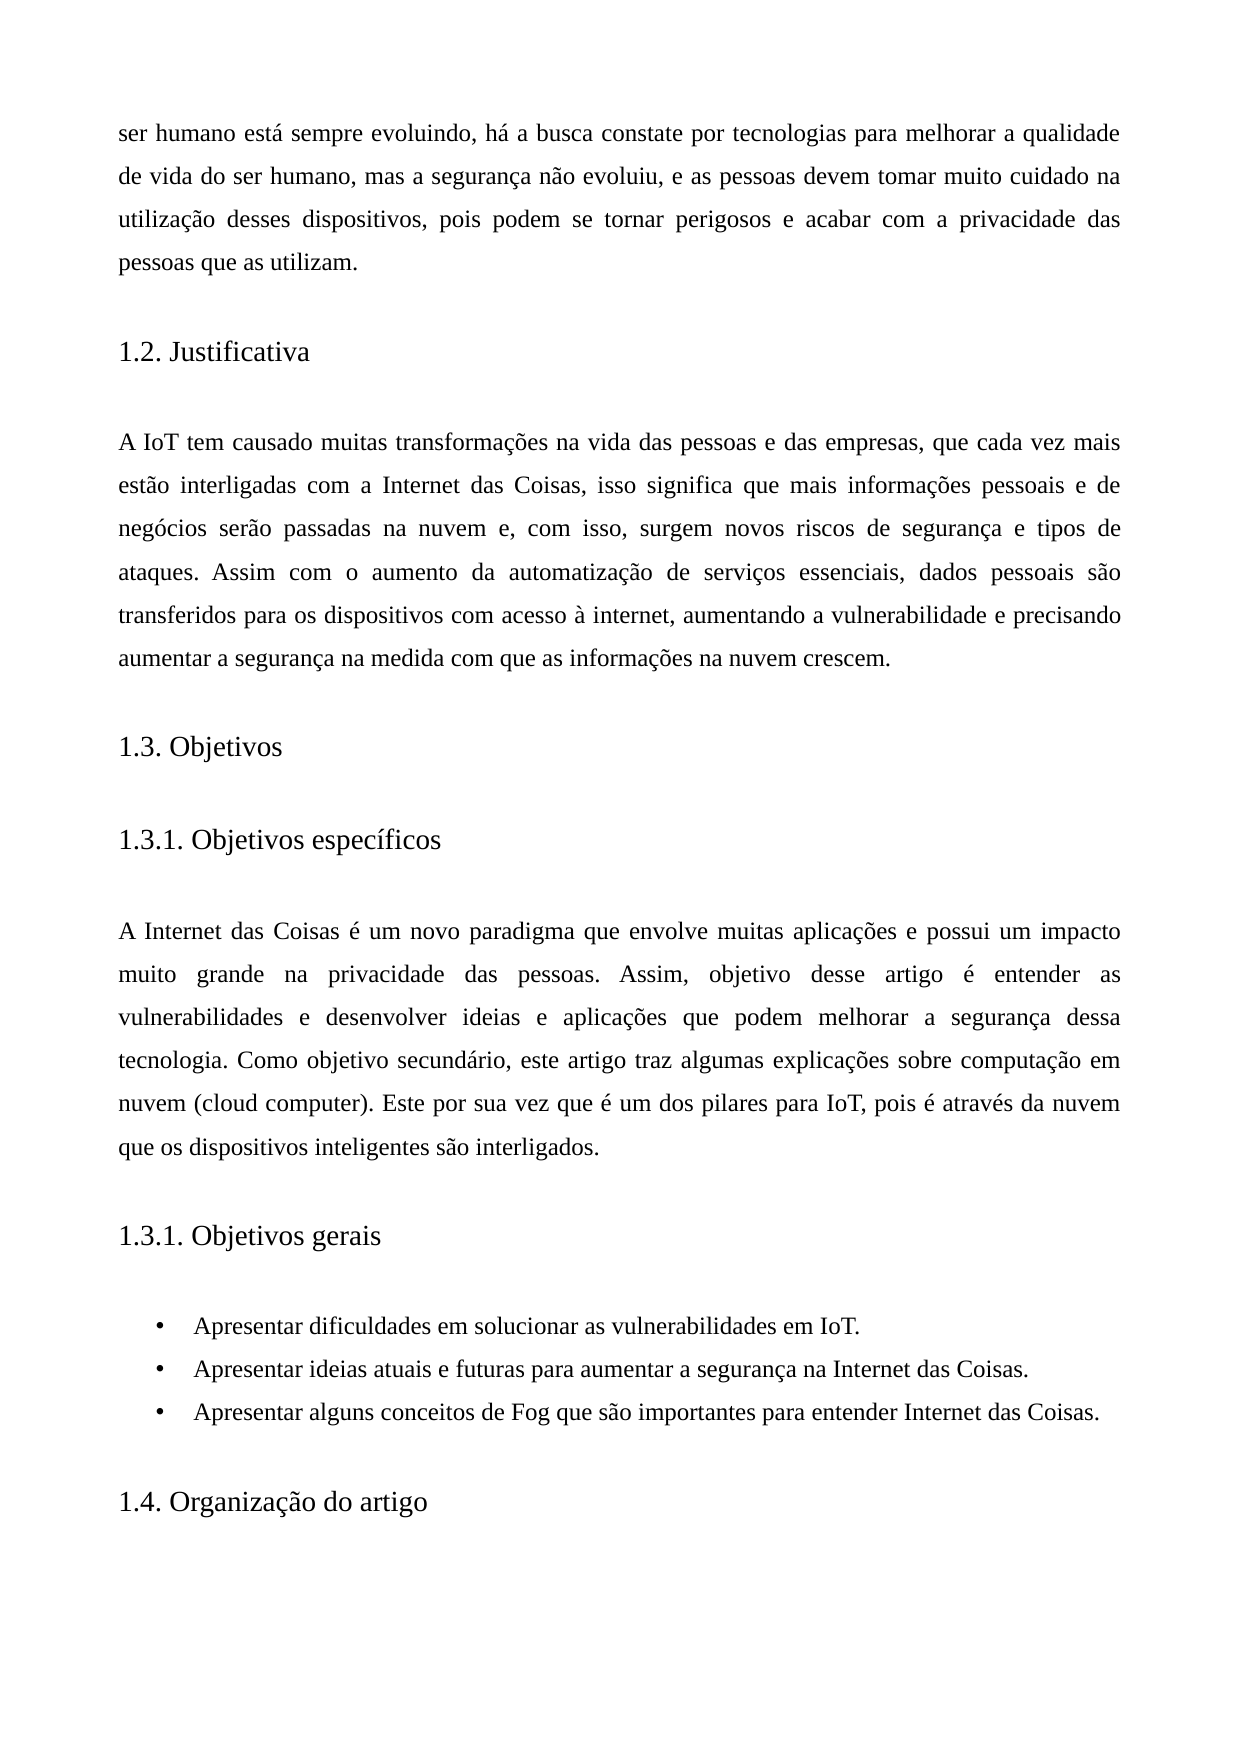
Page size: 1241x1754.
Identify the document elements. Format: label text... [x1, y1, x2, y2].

list Apresentar ideias atuais e futuras para aumentar a segurança na Internet das Coisas. [156, 1354, 1122, 1383]
text A IoT tem causado muitas transformações na vida das pessoas e das empresas, que cada vez mais estão interligadas com a Internet das Coisas, isso significa que mais informações pessoais e de negócios serão passadas na nuvem e, com isso, surgem novos riscos de segurança e tipos de ataques. Assim com o aumento da automatização de serviços essenciais, dados pessoais são transferidos para os dispositivos com acesso à internet, aumentando a vulnerabilidade e precisando aumentar a segurança na medida com que as informações na nuvem crescem. [118, 427, 1122, 672]
text 1.2. Justificativa [118, 334, 1122, 367]
text 1.3. Objetivos [118, 729, 1122, 763]
text ser humano está sempre evoluindo, há a busca constate por tecnologias para melhorar a qualidade de vida do ser humano, mas a segurança não evoluiu, e as pessoas devem tomar muito cuidado na utilização desses dispositivos, pois podem se tornar perigosos e acabar com a privacidade das pessoas que as utilizam. [118, 118, 1122, 276]
text A Internet das Coisas é um novo paradigma que envolve muitas aplicações e possui um impacto muito grande na privacidade das pessoas. Assim, objetivo desse artigo é entender as vulnerabilidades e desenvolver ideias e aplicações que podem melhorar a segurança dessa tecnologia. Como objetivo secundário, este artigo traz algumas explicações sobre computação em nuvem (cloud computer). Este por sua vez que é um dos pilares para IoT, pois é através da nuvem que os dispositivos inteligentes são interligados. [118, 916, 1122, 1160]
text 1.3.1. Objetivos gerais [118, 1218, 1122, 1251]
list Apresentar dificuldades em solucionar as vulnerabilidades em IoT. [156, 1311, 1122, 1340]
text 1.3.1. Objetivos específicos [118, 822, 1122, 856]
text 1.4. Organização do artigo [118, 1484, 1122, 1560]
list Apresentar alguns conceitos de Fog que são importantes para entender Internet das Coisas. [156, 1397, 1122, 1426]
